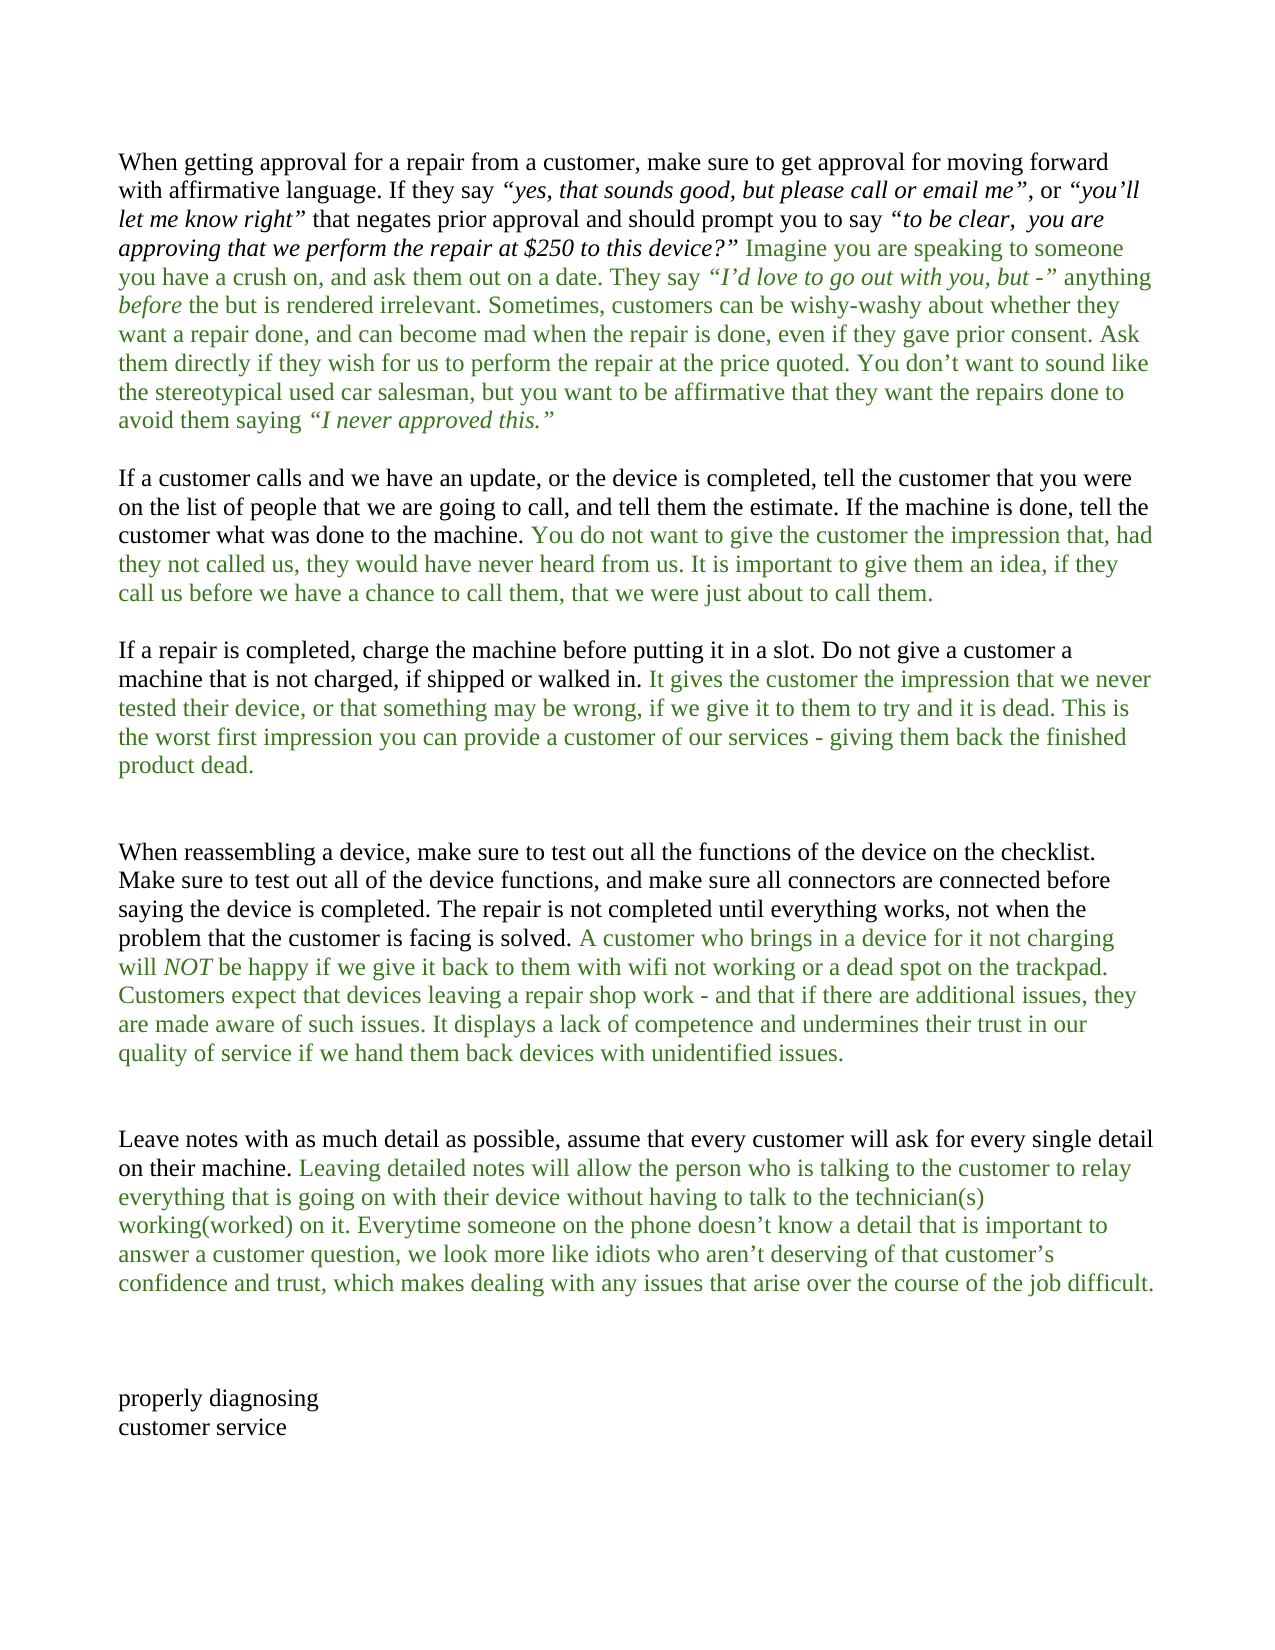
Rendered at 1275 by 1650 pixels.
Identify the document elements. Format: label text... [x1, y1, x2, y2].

text When getting approval for a repair from a customer, make sure to get approval for moving forward with affirmative language. If they say “yes, that sounds good, but please call or email me”, or “you’ll let me know right” that negates prior approval and should prompt you to say “to be clear, you are approving that we perform the repair at $250 to this device?” Imagine you are speaking to someone you have a crush on, and ask them out on a date. They say “I’d love to go out with you, but -” anything before the but is rendered irrelevant. Sometimes, customers can be wishy-washy about whether they want a repair done, and can become mad when the repair is done, even if they gave prior consent. Ask them directly if they wish for us to perform the repair at the price quoted. You don’t want to sound like the stereotypical used car salesman, but you want to be affirmative that they want the repairs done to avoid them saying “I never approved this.” [118, 147, 1157, 434]
text When reassembling a device, make sure to test out all the functions of the device on the checklist. Make sure to test out all of the device functions, and make sure all connectors are connected before saying the device is completed. The repair is not completed until everything works, not when the problem that the customer is facing is solved. A customer who brings in a device for it not charging will NOT be happy if we give it back to them with wifi not working or a dead spot on the trackpad. Customers expect that devices leaving a repair shop work - and that if there are additional issues, they are made aware of such issues. It displays a lack of competence and undermines their trust in our quality of service if we hand them back devices with unidentified issues. [118, 837, 1157, 1067]
text If a customer calls and we have an update, or the device is completed, tell the customer that you were on the list of people that we are going to call, and tell them the estimate. If the machine is done, tell the customer what was done to the machine. You do not want to give the customer the impression that, had they not called us, they would have never heard from us. It is important to give them an idea, if they call us before we have a chance to call them, that we were just about to call them. [118, 463, 1157, 607]
text customer service [118, 1412, 1157, 1441]
text Leave notes with as much detail as possible, assume that every customer will ask for every single detail on their machine. Leaving detailed notes will allow the person who is talking to the customer to relay everything that is going on with their device without having to talk to the technician(s) working(worked) on it. Everytime someone on the phone doesn’t know a detail that is important to answer a customer question, we look more like idiots who aren’t deserving of that customer’s confidence and trust, which makes dealing with any issues that arise over the course of the job difficult. [118, 1124, 1157, 1297]
text properly diagnosing [118, 1383, 1157, 1412]
text If a repair is completed, charge the machine before putting it in a slot. Do not give a customer a machine that is not charged, if shipped or walked in. It gives the customer the impression that we never tested their device, or that something may be wrong, if we give it to them to try and it is dead. This is the worst first impression you can provide a customer of our services - giving them back the finished product dead. [118, 636, 1157, 779]
